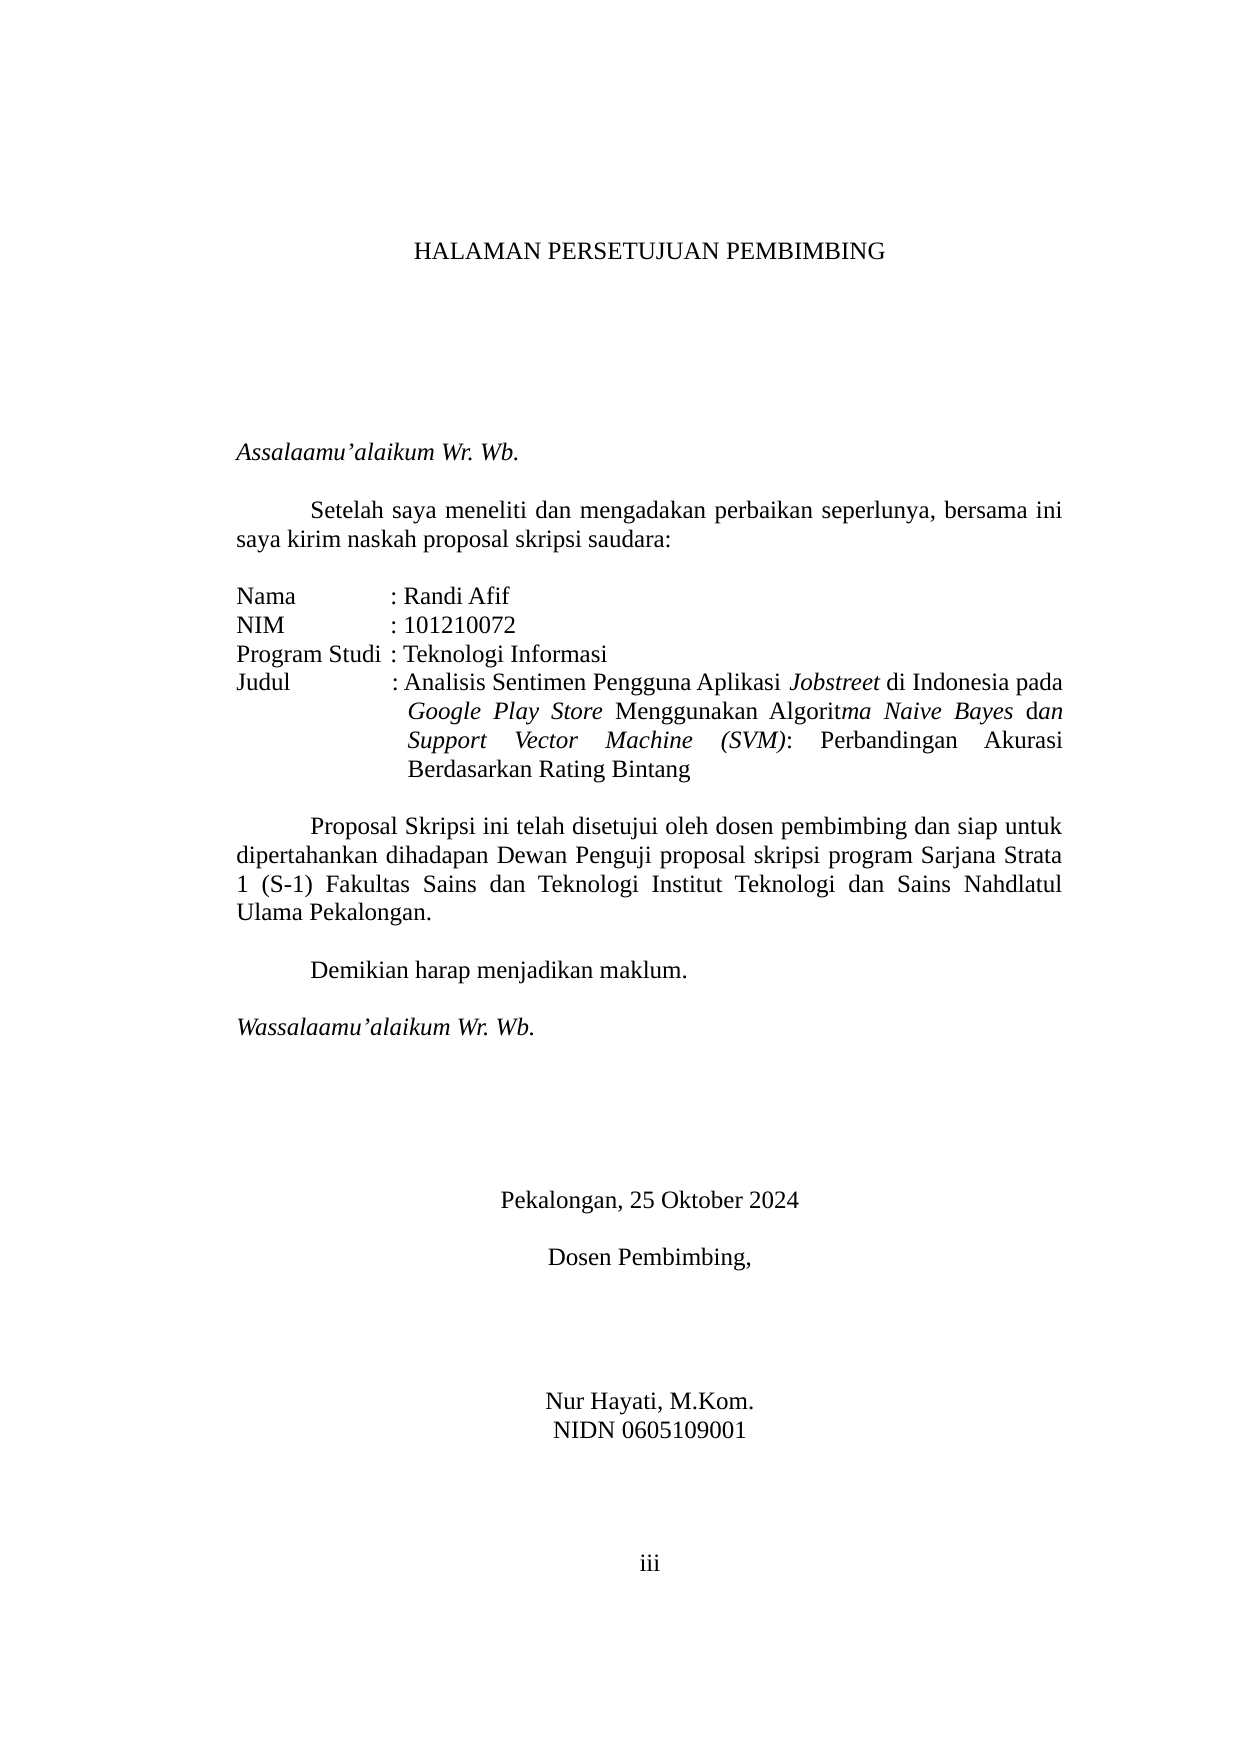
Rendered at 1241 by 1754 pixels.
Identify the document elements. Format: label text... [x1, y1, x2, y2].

text NIM : 101210072 [236, 610, 1063, 639]
text Proposal Skripsi ini telah disetujui oleh dosen pembimbing dan siap untuk dipertahankan dihadapan Dewan Penguji proposal skripsi program Sarjana Strata 1 (S-1) Fakultas Sains dan Teknologi Institut Teknologi dan Sains Nahdlatul Ulama Pekalongan. [236, 811, 1063, 926]
text Setelah saya meneliti dan mengadakan perbaikan seperlunya, bersama ini saya kirim naskah proposal skripsi saudara: [236, 495, 1063, 552]
text Judul : Analisis Sentimen Pengguna Aplikasi Jobstreet di Indonesia pada Google Play Store Menggunakan Algoritma Naive Bayes dan Support Vector Machine (SVM): Perbandingan Akurasi Berdasarkan Rating Bintang [236, 667, 1063, 782]
text Nur Hayati, M.Kom. [236, 1386, 1063, 1415]
text Assalaamu’alaikum Wr. Wb. [236, 437, 1063, 466]
text Wassalaamu’alaikum Wr. Wb. [236, 1012, 1063, 1041]
text NIDN 0605109001 [236, 1415, 1063, 1444]
text Demikian harap menjadikan maklum. [236, 955, 1063, 984]
text Pekalongan, 25 Oktober 2024 [236, 1185, 1063, 1214]
text Dosen Pembimbing, [236, 1242, 1063, 1271]
text HALAMAN PERSETUJUAN PEMBIMBING [236, 236, 1063, 265]
text Nama : Randi Afif [236, 581, 1063, 610]
text Program Studi : Teknologi Informasi [236, 639, 1063, 667]
